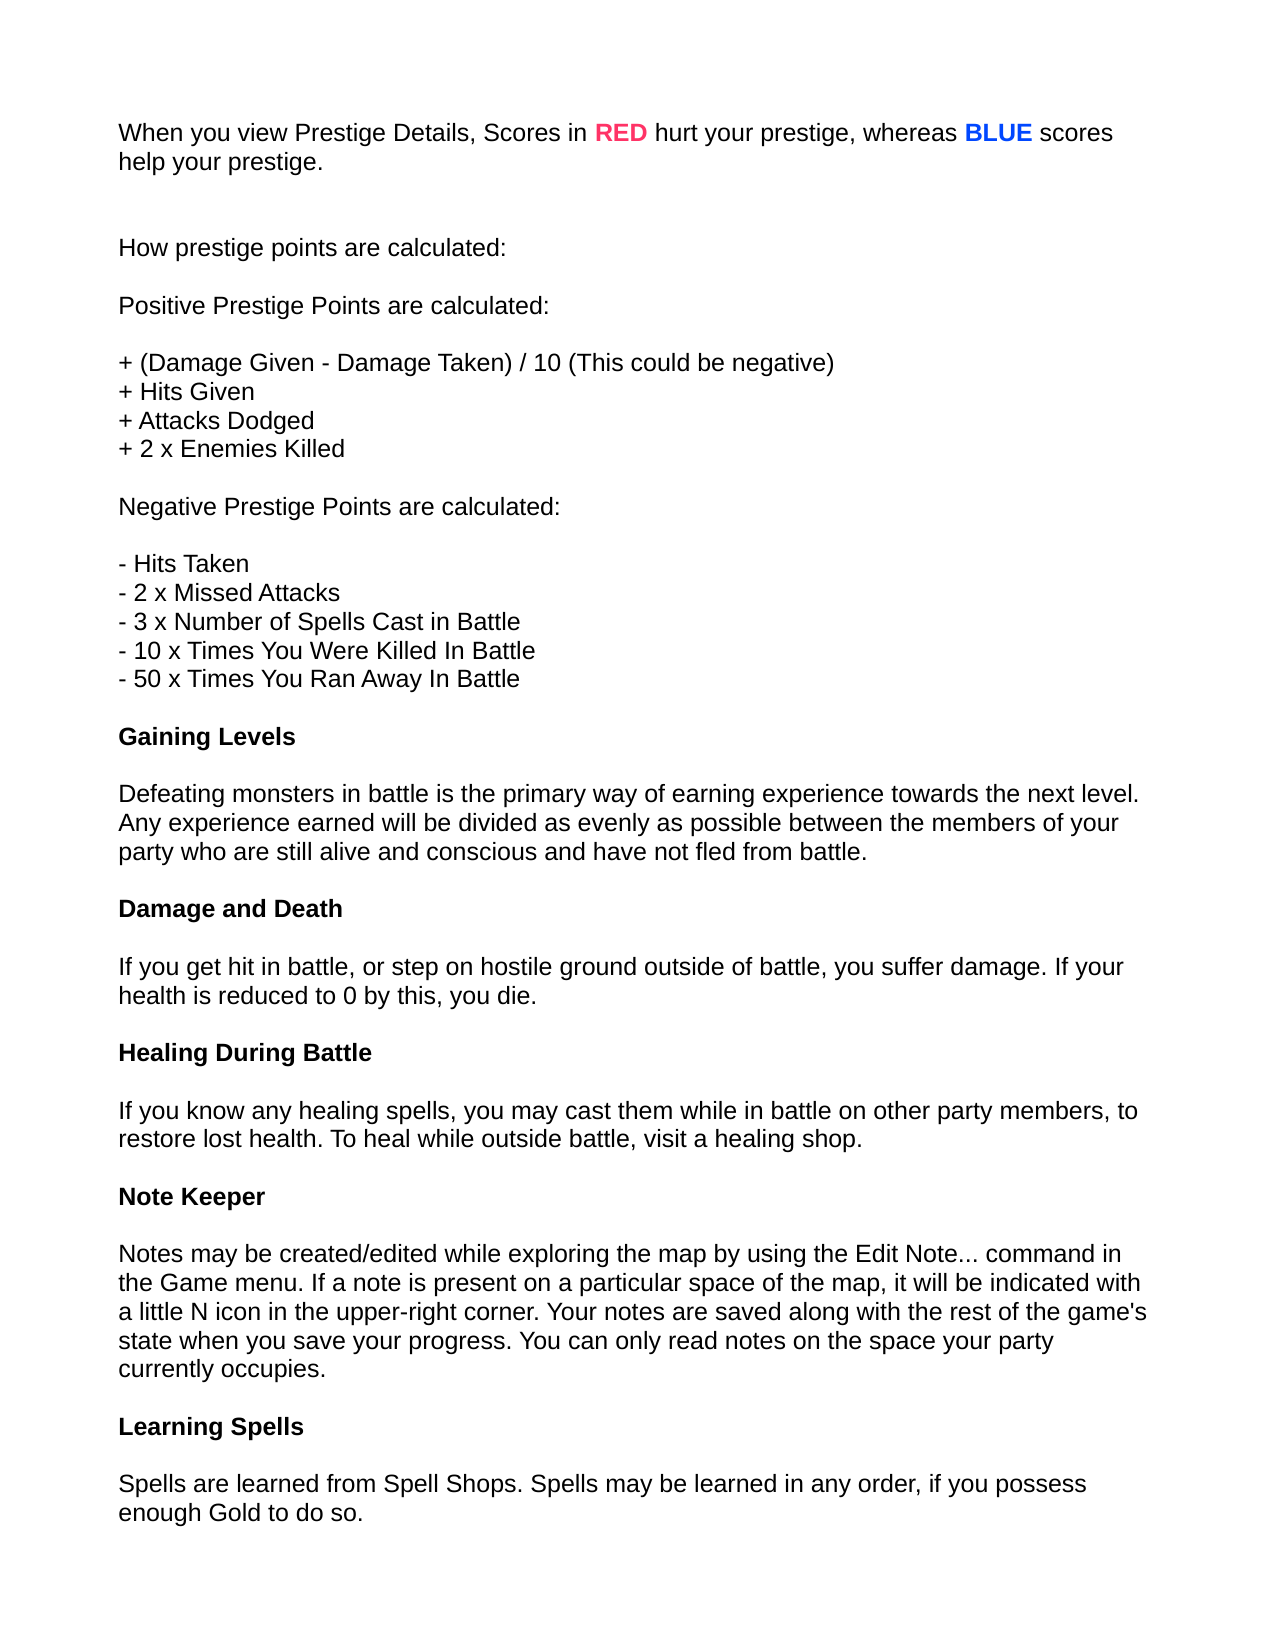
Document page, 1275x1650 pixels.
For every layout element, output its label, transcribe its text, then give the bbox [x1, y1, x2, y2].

text Negative Prestige Points are calculated: [118, 492, 1157, 521]
text + (Damage Given - Damage Taken) / 10 (This could be negative) [118, 348, 1157, 377]
text - 2 x Missed Attacks [118, 578, 1157, 607]
text Spells are learned from Spell Shops. Spells may be learned in any order, if you possess enough Gold to do so. [118, 1469, 1157, 1527]
text + Attacks Dodged [118, 406, 1157, 434]
text If you know any healing spells, you may cast them while in battle on other party members, to restore lost health. To heal while outside battle, visit a healing shop. [118, 1096, 1157, 1153]
text Defeating monsters in battle is the primary way of earning experience towards the next level. Any experience earned will be divided as evenly as possible between the members of your party who are still alive and conscious and have not fled from battle. [118, 779, 1157, 866]
text Damage and Death [118, 894, 1157, 923]
text When you view Prestige Details, Scores in RED hurt your prestige, whereas BLUE scores help your prestige. [118, 118, 1157, 176]
text - 10 x Times You Were Killed In Battle [118, 636, 1157, 664]
text How prestige points are calculated: [118, 233, 1157, 262]
text Healing During Battle [118, 1038, 1157, 1067]
text + 2 x Enemies Killed [118, 434, 1157, 463]
text Positive Prestige Points are calculated: [118, 291, 1157, 319]
text If you get hit in battle, or step on hostile ground outside of battle, you suffer damage. If your health is reduced to 0 by this, you die. [118, 952, 1157, 1009]
text - 3 x Number of Spells Cast in Battle [118, 607, 1157, 636]
text - Hits Taken [118, 549, 1157, 578]
text - 50 x Times You Ran Away In Battle [118, 664, 1157, 693]
text Notes may be created/edited while exploring the map by using the Edit Note... command in the Game menu. If a note is present on a particular space of the map, it will be indicated with a little N icon in the upper-right corner. Your notes are saved along with the rest of the game's state when you save your progress. You can only read notes on the space your party currently occupies. [118, 1239, 1157, 1383]
text Note Keeper [118, 1182, 1157, 1211]
text + Hits Given [118, 377, 1157, 406]
text Learning Spells [118, 1412, 1157, 1441]
text Gaining Levels [118, 722, 1157, 751]
